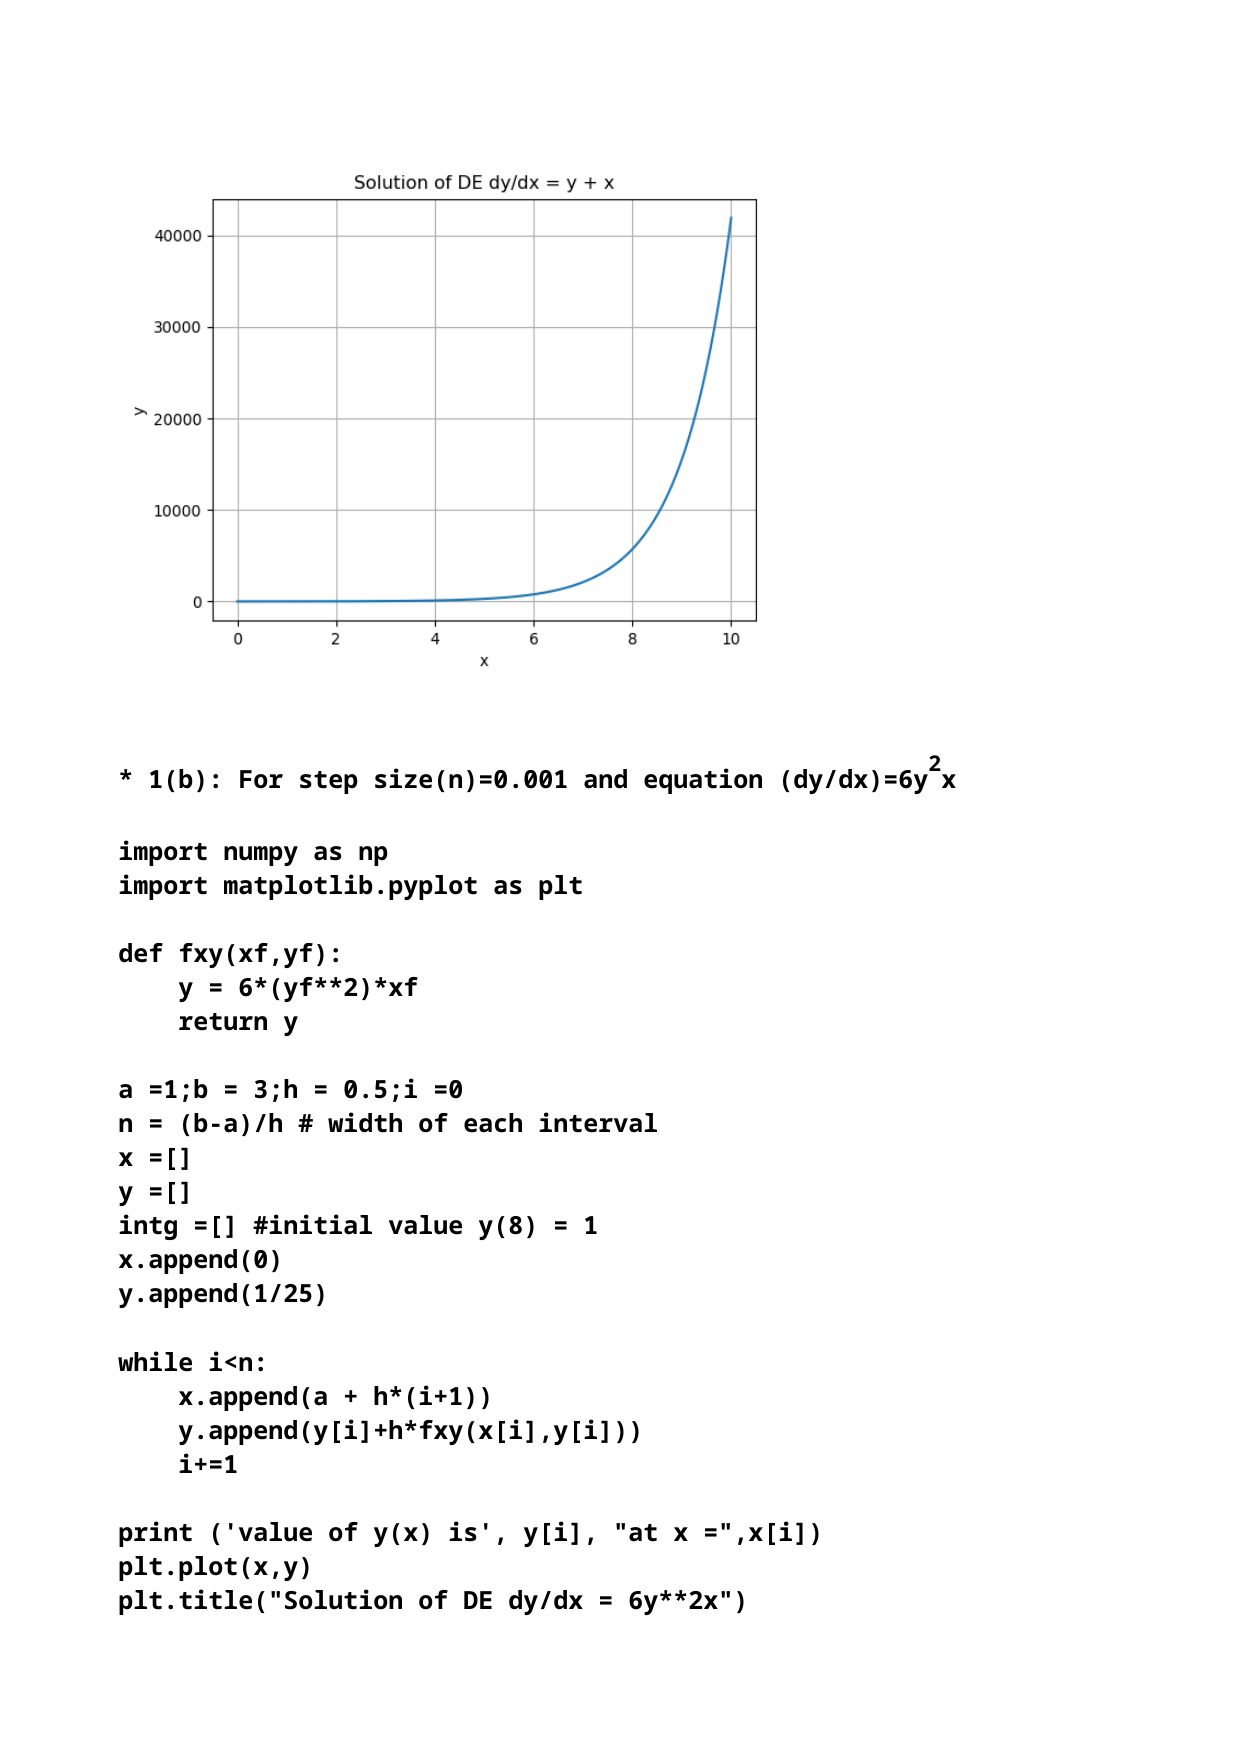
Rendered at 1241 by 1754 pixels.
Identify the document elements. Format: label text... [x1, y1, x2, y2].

text y.append(y[i]+h*fxy(x[i],y[i])) [118, 1412, 1122, 1446]
text y.append(1/25) [118, 1276, 1122, 1310]
text y = 6*(yf**2)*xf [118, 969, 1122, 1004]
text import matplotlib.pyplot as plt [118, 867, 1122, 901]
text x.append(a + h*(i+1)) [118, 1378, 1122, 1412]
text y =[] [118, 1174, 1122, 1208]
text while i<n: [118, 1344, 1122, 1378]
text i+=1 [118, 1446, 1122, 1481]
text plt.plot(x,y) [118, 1549, 1122, 1583]
text n = (b-a)/h # width of each interval [118, 1106, 1122, 1140]
text return y [118, 1004, 1122, 1038]
picture [125, 134, 826, 681]
text x =[] [118, 1140, 1122, 1174]
text import numpy as np [118, 833, 1122, 867]
text plt.title("Solution of DE dy/dx = 6y**2x") [118, 1583, 1122, 1617]
text a =1;b = 3;h = 0.5;i =0 [118, 1072, 1122, 1106]
text intg =[] #initial value y(8) = 1 [118, 1208, 1122, 1242]
text print ('value of y(x) is', y[i], "at x =",x[i]) [118, 1514, 1122, 1549]
text def fxy(xf,yf): [118, 936, 1122, 969]
text x.append(0) [118, 1242, 1122, 1276]
text * 1(b): For step size(n)=0.001 and equation (dy/dx)=6y2x [118, 748, 1122, 799]
